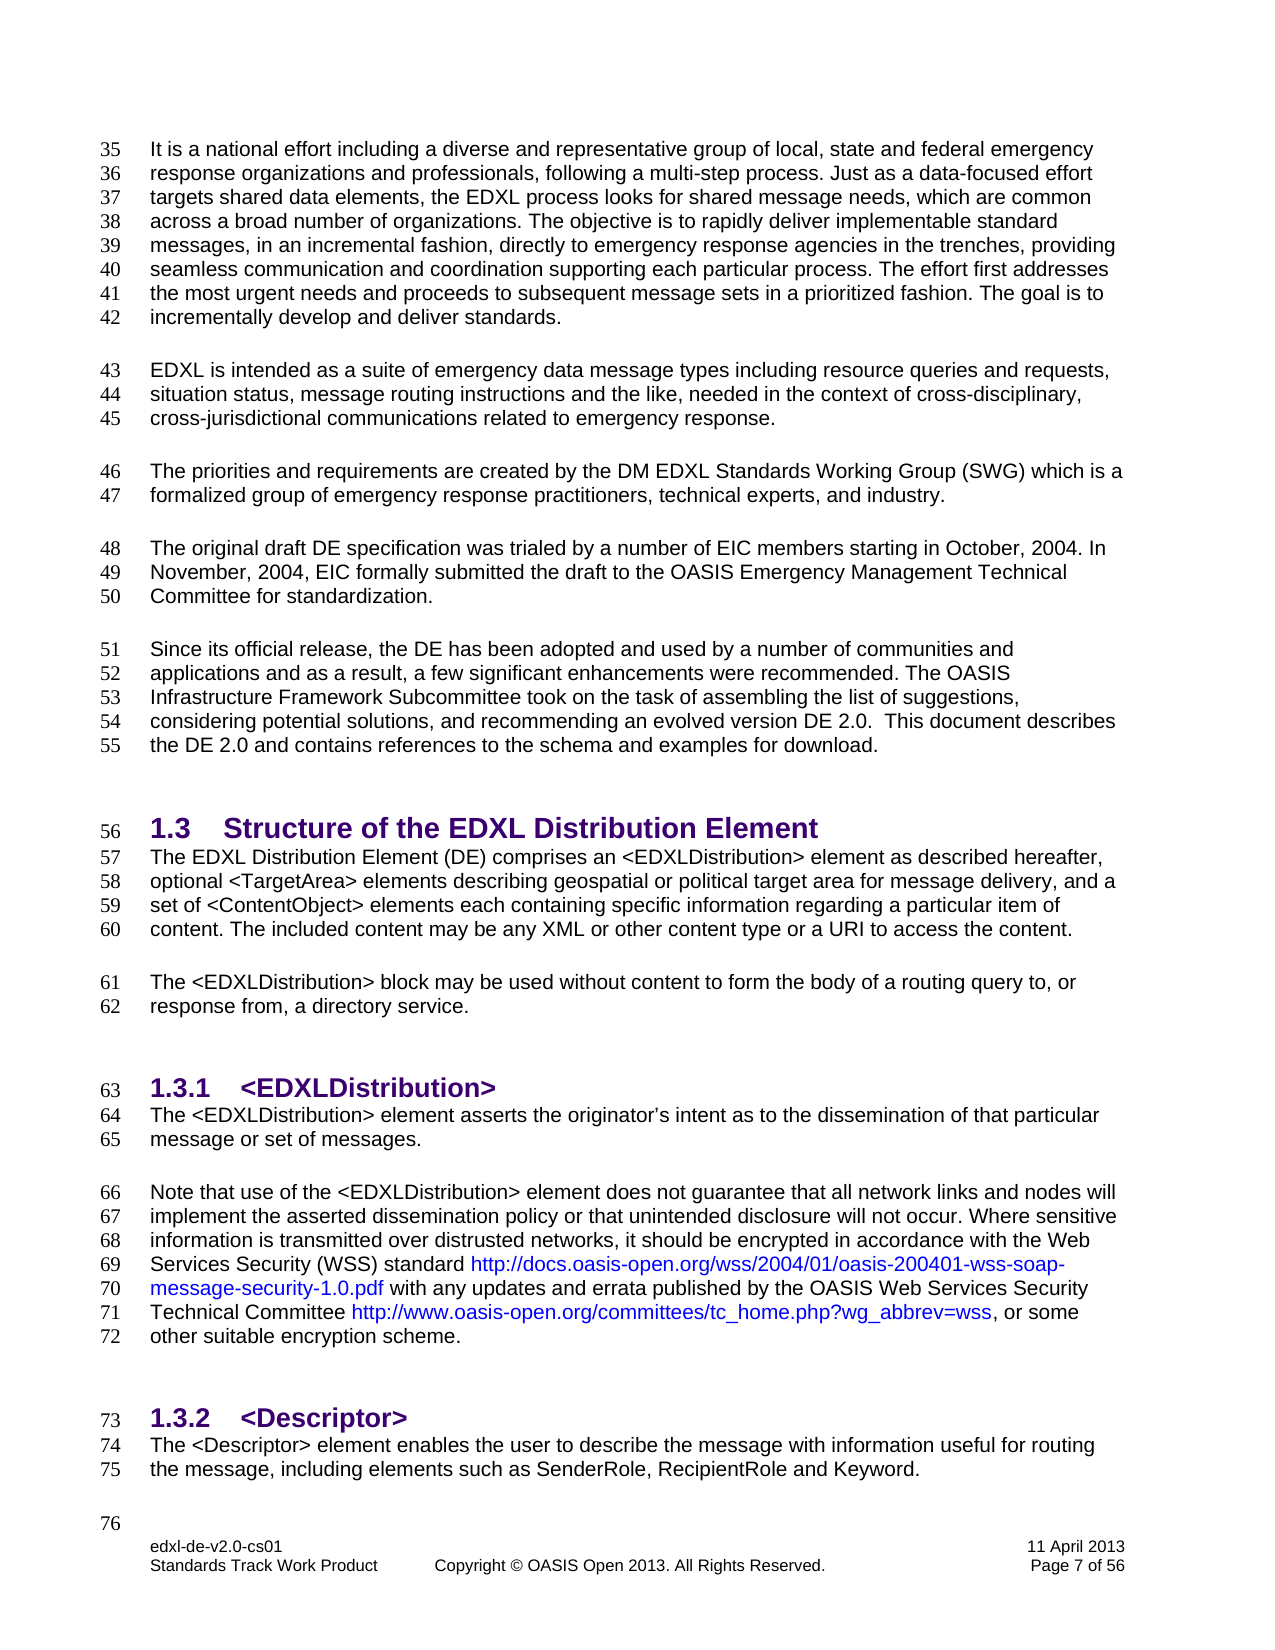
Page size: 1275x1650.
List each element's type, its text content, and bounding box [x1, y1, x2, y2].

text The <Descriptor> element enables the user to describe the message with information useful for routing the message, including elements such as SenderRole, RecipientRole and Keyword. [150, 1433, 1125, 1481]
subtitle <EDXLDistribution> [150, 1072, 1125, 1103]
text EDXL is intended as a suite of emergency data message types including resource queries and requests, situation status, message routing instructions and the like, needed in the context of cross-disciplinary, cross-jurisdictional communications related to emergency response. [150, 358, 1125, 430]
text Note that use of the <EDXLDistribution> element does not guarantee that all network links and nodes will implement the asserted dissemination policy or that unintended disclosure will not occur. Where sensitive information is transmitted over distrusted networks, it should be encrypted in accordance with the Web Services Security (WSS) standard http://docs.oasis-open.org/wss/2004/01/oasis-200401-wss-soap-message-security-1.0.pdf with any updates and errata published by the OASIS Web Services Security Technical Committee http://www.oasis-open.org/committees/tc_home.php?wg_abbrev=wss, or some other suitable encryption scheme. [150, 1180, 1125, 1348]
text The <EDXLDistribution> block may be used without content to form the body of a routing query to, or response from, a directory service. [150, 970, 1125, 1018]
text The <EDXLDistribution> element asserts the originator’s intent as to the dissemination of that particular message or set of messages. [150, 1103, 1125, 1151]
text The original draft DE specification was trialed by a number of EIC members starting in October, 2004. In November, 2004, EIC formally submitted the draft to the OASIS Emergency Management Technical Committee for standardization. [150, 536, 1125, 608]
subtitle Structure of the EDXL Distribution Element [150, 811, 1125, 845]
text The EDXL Distribution Element (DE) comprises an <EDXLDistribution> element as described hereafter, optional <TargetArea> elements describing geospatial or political target area for message delivery, and a set of <ContentObject> elements each containing specific information regarding a particular item of content. The included content may be any XML or other content type or a URI to access the content. [150, 845, 1125, 941]
subtitle <Descriptor> [150, 1402, 1125, 1433]
text It is a national effort including a diverse and representative group of local, state and federal emergency response organizations and professionals, following a multi-step process. Just as a data-focused effort targets shared data elements, the EDXL process looks for shared message needs, which are common across a broad number of organizations. The objective is to rapidly deliver implementable standard messages, in an incremental fashion, directly to emergency response agencies in the trenches, providing seamless communication and coordination supporting each particular process. The effort first addresses the most urgent needs and proceeds to subsequent message sets in a prioritized fashion. The goal is to incrementally develop and deliver standards. [150, 137, 1125, 329]
text Since its official release, the DE has been adopted and used by a number of communities and applications and as a result, a few significant enhancements were recommended. The OASIS Infrastructure Framework Subcommittee took on the task of assembling the list of suggestions, considering potential solutions, and recommending an evolved version DE 2.0. This document describes the DE 2.0 and contains references to the schema and examples for download. [150, 637, 1125, 757]
text The priorities and requirements are created by the DM EDXL Standards Working Group (SWG) which is a formalized group of emergency response practitioners, technical experts, and industry. [150, 459, 1125, 507]
